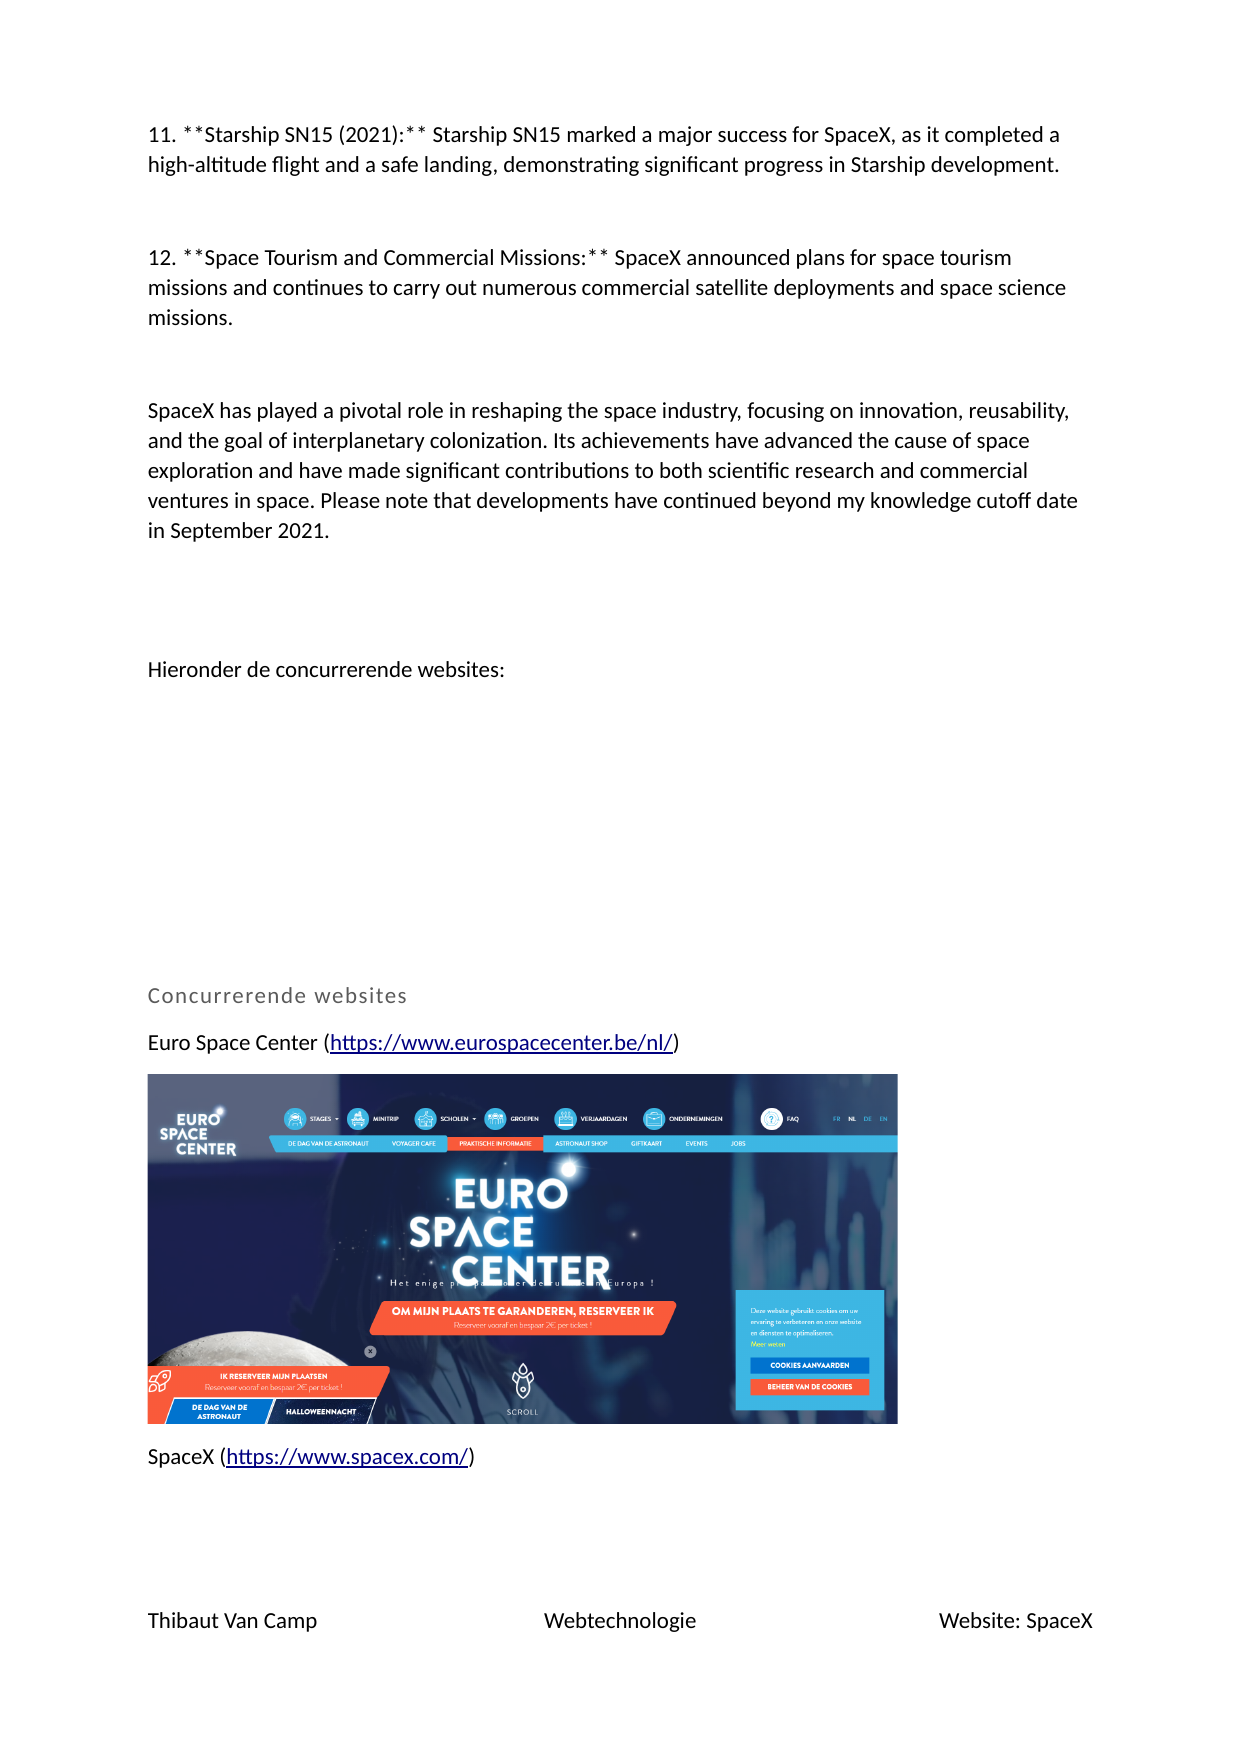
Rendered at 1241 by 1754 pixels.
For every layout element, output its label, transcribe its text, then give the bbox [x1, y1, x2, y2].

text Hieronder de concurrerende websites: [148, 656, 1093, 683]
text Concurrerende websites [148, 981, 1093, 1009]
text 11. **Starship SN15 (2021):** Starship SN15 marked a major success for SpaceX, as it completed a high-altitude flight and a safe landing, demonstrating significant progress in Starship development. [148, 120, 1093, 178]
text SpaceX has played a pivotal role in reshaping the space industry, focusing on innovation, reusability, and the goal of interplanetary colonization. Its achievements have advanced the cause of space exploration and have made significant contributions to both scientific research and commercial ventures in space. Please note that developments have continued beyond my knowledge cutoff date in September 2021. [148, 396, 1093, 544]
text 12. **Space Tourism and Commercial Missions:** SpaceX announced plans for space tourism missions and continues to carry out numerous commercial satellite deployments and space science missions. [148, 243, 1093, 331]
text SpaceX (https://www.spacex.com/) [148, 1442, 1093, 1470]
text Euro Space Center (https://www.eurospacecenter.be/nl/) [148, 1028, 1093, 1056]
